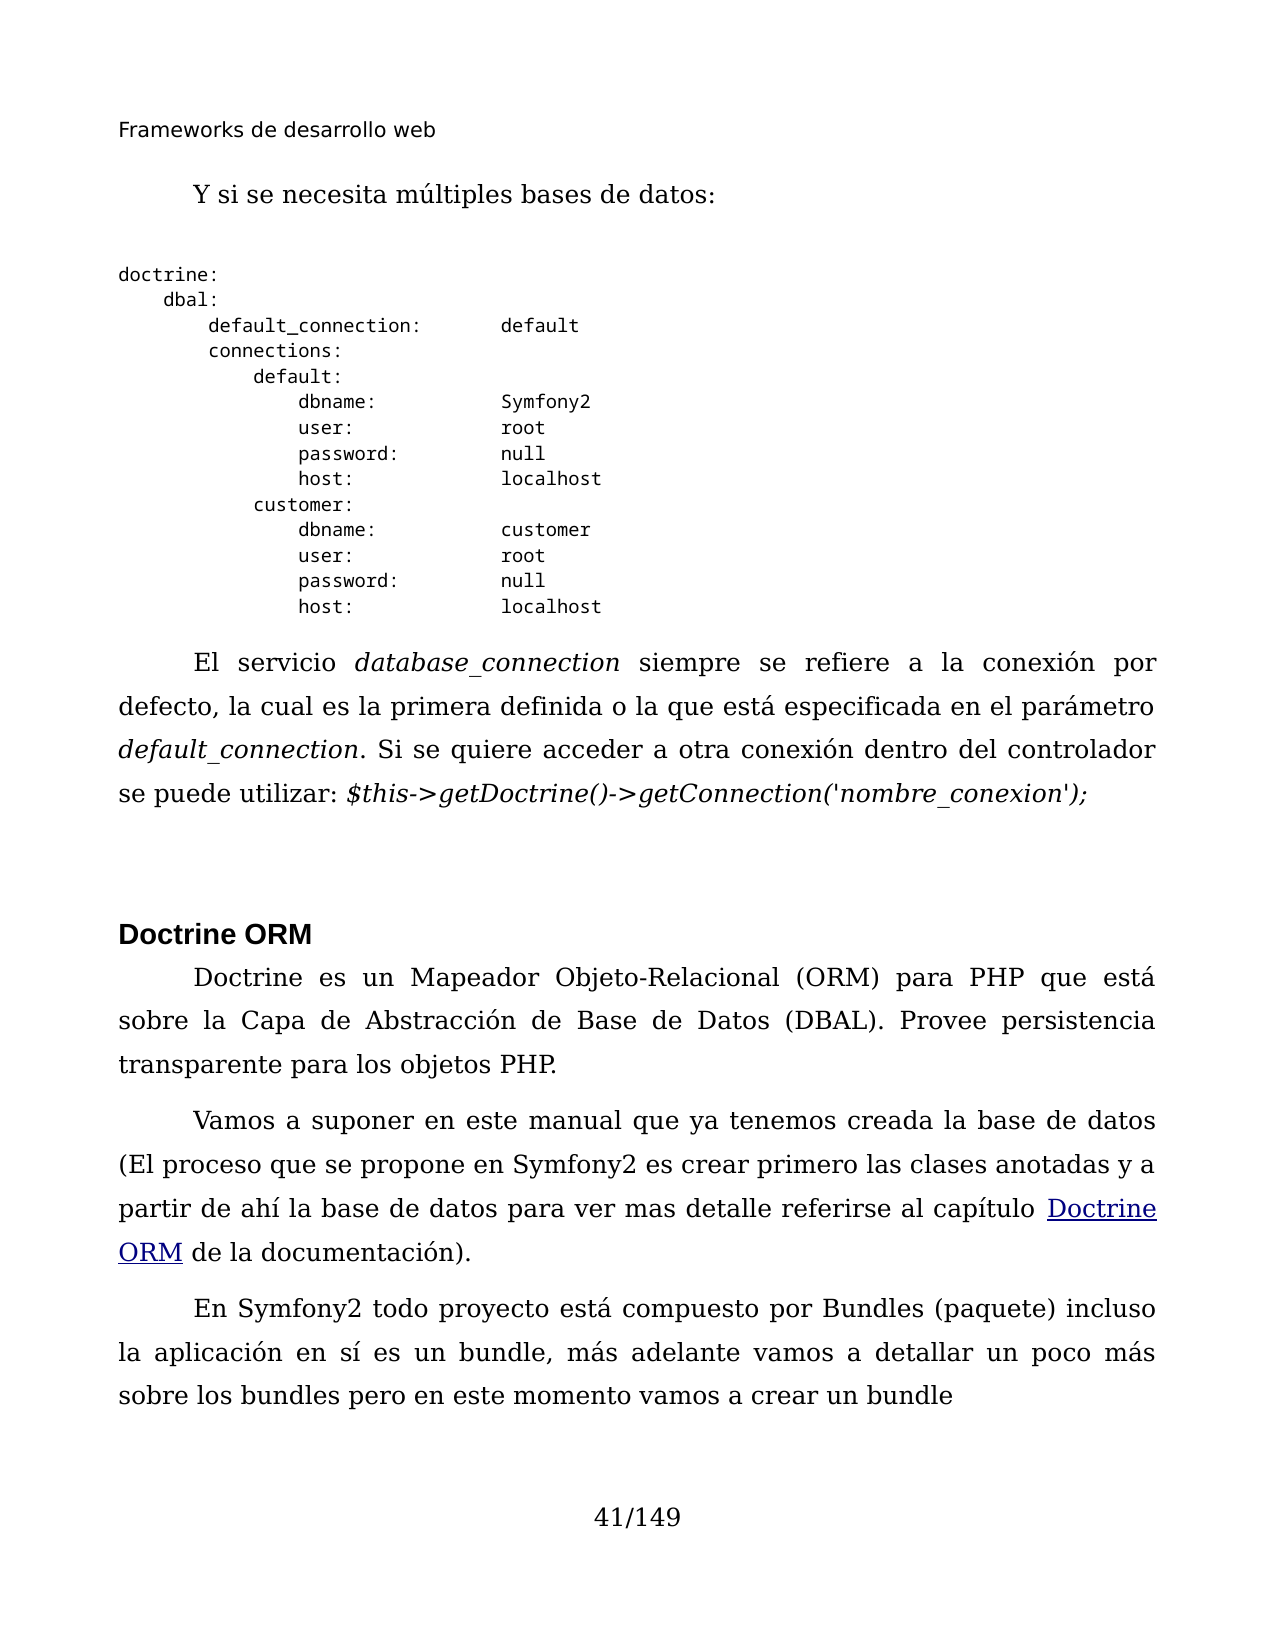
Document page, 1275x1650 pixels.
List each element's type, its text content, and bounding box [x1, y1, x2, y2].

text doctrine: [118, 261, 1157, 287]
text user: root [118, 542, 1157, 567]
text password: null [118, 567, 1157, 593]
text connections: [118, 338, 1157, 363]
text dbal: [118, 287, 1157, 312]
text default_connection: default [118, 312, 1157, 338]
text default: [118, 363, 1157, 389]
text dbname: Symfony2 [118, 389, 1157, 414]
text host: localhost [118, 593, 1157, 618]
text Y si se necesita múltiples bases de datos: [118, 181, 1157, 210]
text El servicio database_connection siempre se refiere a la conexión por defecto, la cual es la primera definida o la que está especificada en el parámetro default_connection. Si se quiere acceder a otra conexión dentro del controlador se puede utilizar: $this->getDoctrine()->getConnection('nombre_conexion'); [118, 648, 1157, 808]
text host: localhost [118, 465, 1157, 491]
text customer: [118, 491, 1157, 516]
text password: null [118, 440, 1157, 465]
text dbname: customer [118, 516, 1157, 542]
subtitle Doctrine ORM [118, 917, 1157, 950]
text En Symfony2 todo proyecto está compuesto por Bundles (paquete) incluso la aplicación en sí es un bundle, más adelante vamos a detallar un poco más sobre los bundles pero en este momento vamos a crear un bundle [118, 1294, 1157, 1411]
text Doctrine es un Mapeador Objeto-Relacional (ORM) para PHP que está sobre la Capa de Abstracción de Base de Datos (DBAL). Provee persistencia transparente para los objetos PHP. [118, 963, 1157, 1079]
text Vamos a suponer en este manual que ya tenemos creada la base de datos (El proceso que se propone en Symfony2 es crear primero las clases anotadas y a partir de ahí la base de datos para ver mas detalle referirse al capítulo Doctrine ORM de la documentación). [118, 1107, 1157, 1267]
text user: root [118, 414, 1157, 440]
